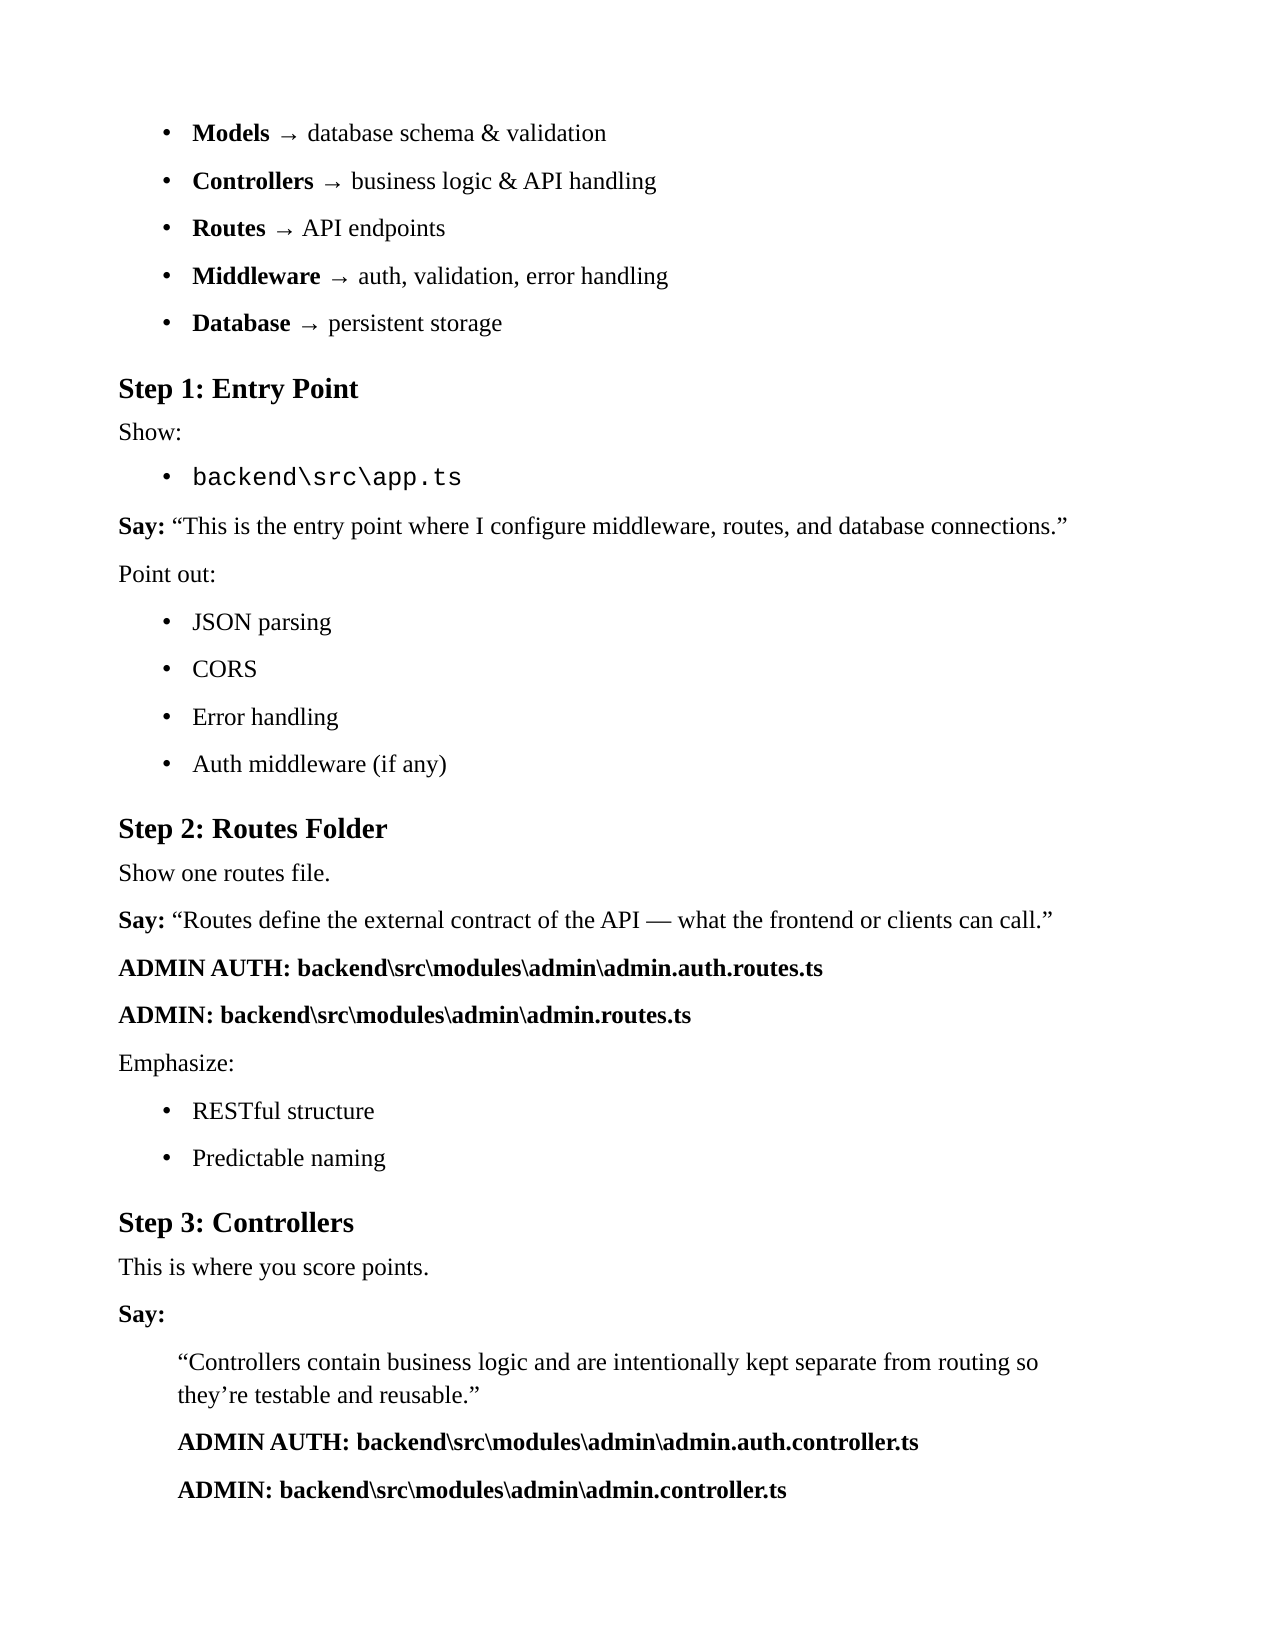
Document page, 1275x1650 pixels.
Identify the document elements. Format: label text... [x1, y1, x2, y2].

list Auth middleware (if any) [162, 749, 1157, 778]
list JSON parsing [162, 607, 1157, 635]
list Models → database schema & validation [162, 118, 1157, 147]
list Predictable naming [162, 1143, 1157, 1172]
text “Controllers contain business logic and are intentionally kept separate from routing so they’re testable and reusable.” [177, 1347, 1098, 1408]
list RESTful structure [162, 1096, 1157, 1124]
list Middleware → auth, validation, error handling [162, 261, 1157, 290]
text Say: “Routes define the external contract of the API — what the frontend or clients can call.” [118, 905, 1157, 934]
text This is where you score points. [118, 1252, 1157, 1280]
text Show one routes file. [118, 858, 1157, 886]
list CORS [162, 654, 1157, 683]
list Error handling [162, 702, 1157, 731]
subtitle Step 2: Routes Folder [118, 812, 1157, 845]
text ADMIN AUTH: backend\src\modules\admin\admin.auth.controller.ts [177, 1427, 1098, 1456]
text Point out: [118, 559, 1157, 588]
list Controllers → business logic & API handling [162, 166, 1157, 194]
text ADMIN: backend\src\modules\admin\admin.routes.ts [118, 1001, 1157, 1029]
text Say: “This is the entry point where I configure middleware, routes, and database connections.” [118, 511, 1157, 540]
text Emphasize: [118, 1048, 1157, 1077]
text Show: [118, 417, 1157, 446]
text ADMIN: backend\src\modules\admin\admin.controller.ts [177, 1475, 1098, 1504]
list backend\src\app.ts [162, 464, 1157, 493]
subtitle Step 1: Entry Point [118, 371, 1157, 404]
text Say: [118, 1299, 1157, 1328]
subtitle Step 3: Controllers [118, 1206, 1157, 1239]
list Database → persistent storage [162, 308, 1157, 337]
text ADMIN AUTH: backend\src\modules\admin\admin.auth.routes.ts [118, 953, 1157, 982]
list Routes → API endpoints [162, 213, 1157, 242]
